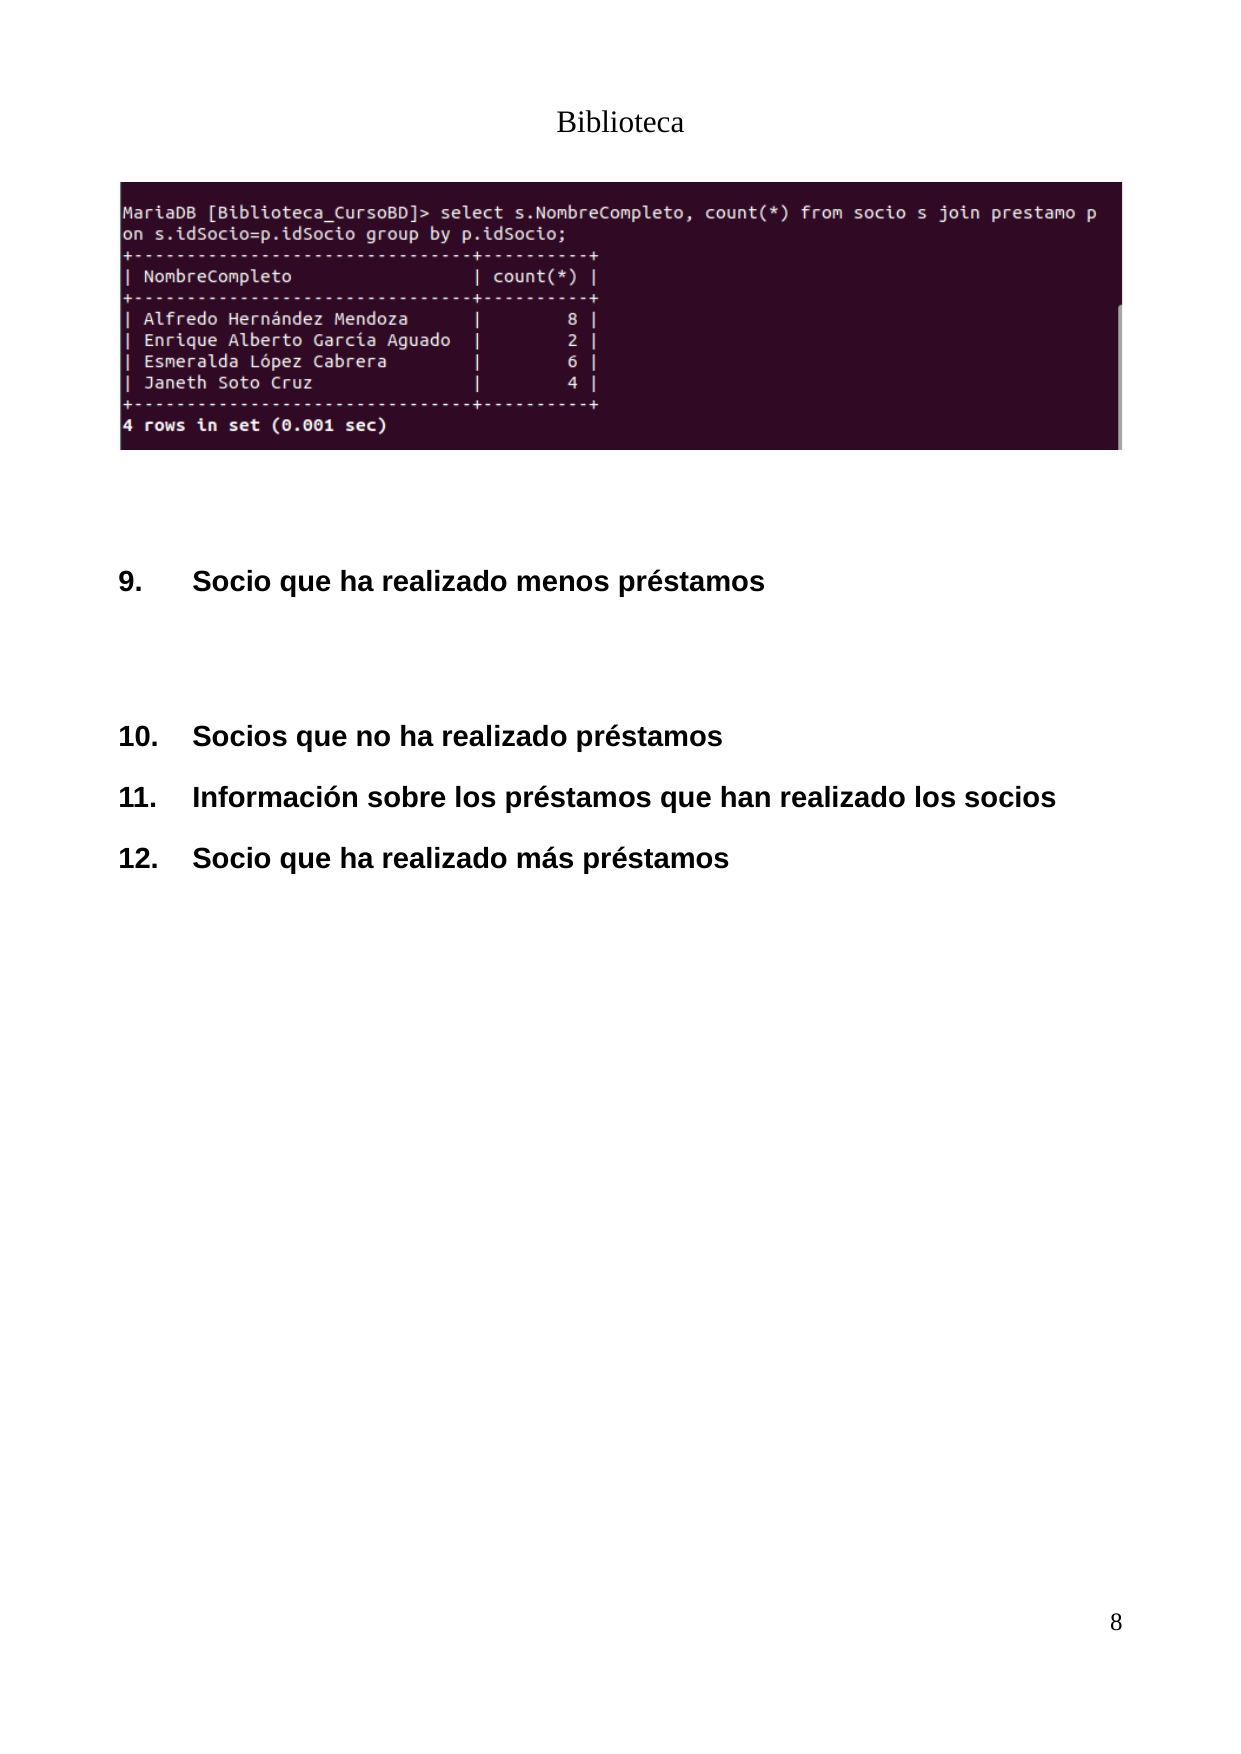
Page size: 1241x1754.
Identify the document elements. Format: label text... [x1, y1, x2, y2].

subtitle Información sobre los préstamos que han realizado los socios [118, 780, 1122, 814]
picture [118, 182, 1123, 450]
subtitle Socios que no ha realizado préstamos [118, 719, 1122, 753]
subtitle Socio que ha realizado más préstamos [118, 841, 1122, 874]
subtitle Socio que ha realizado menos préstamos [118, 564, 1122, 597]
